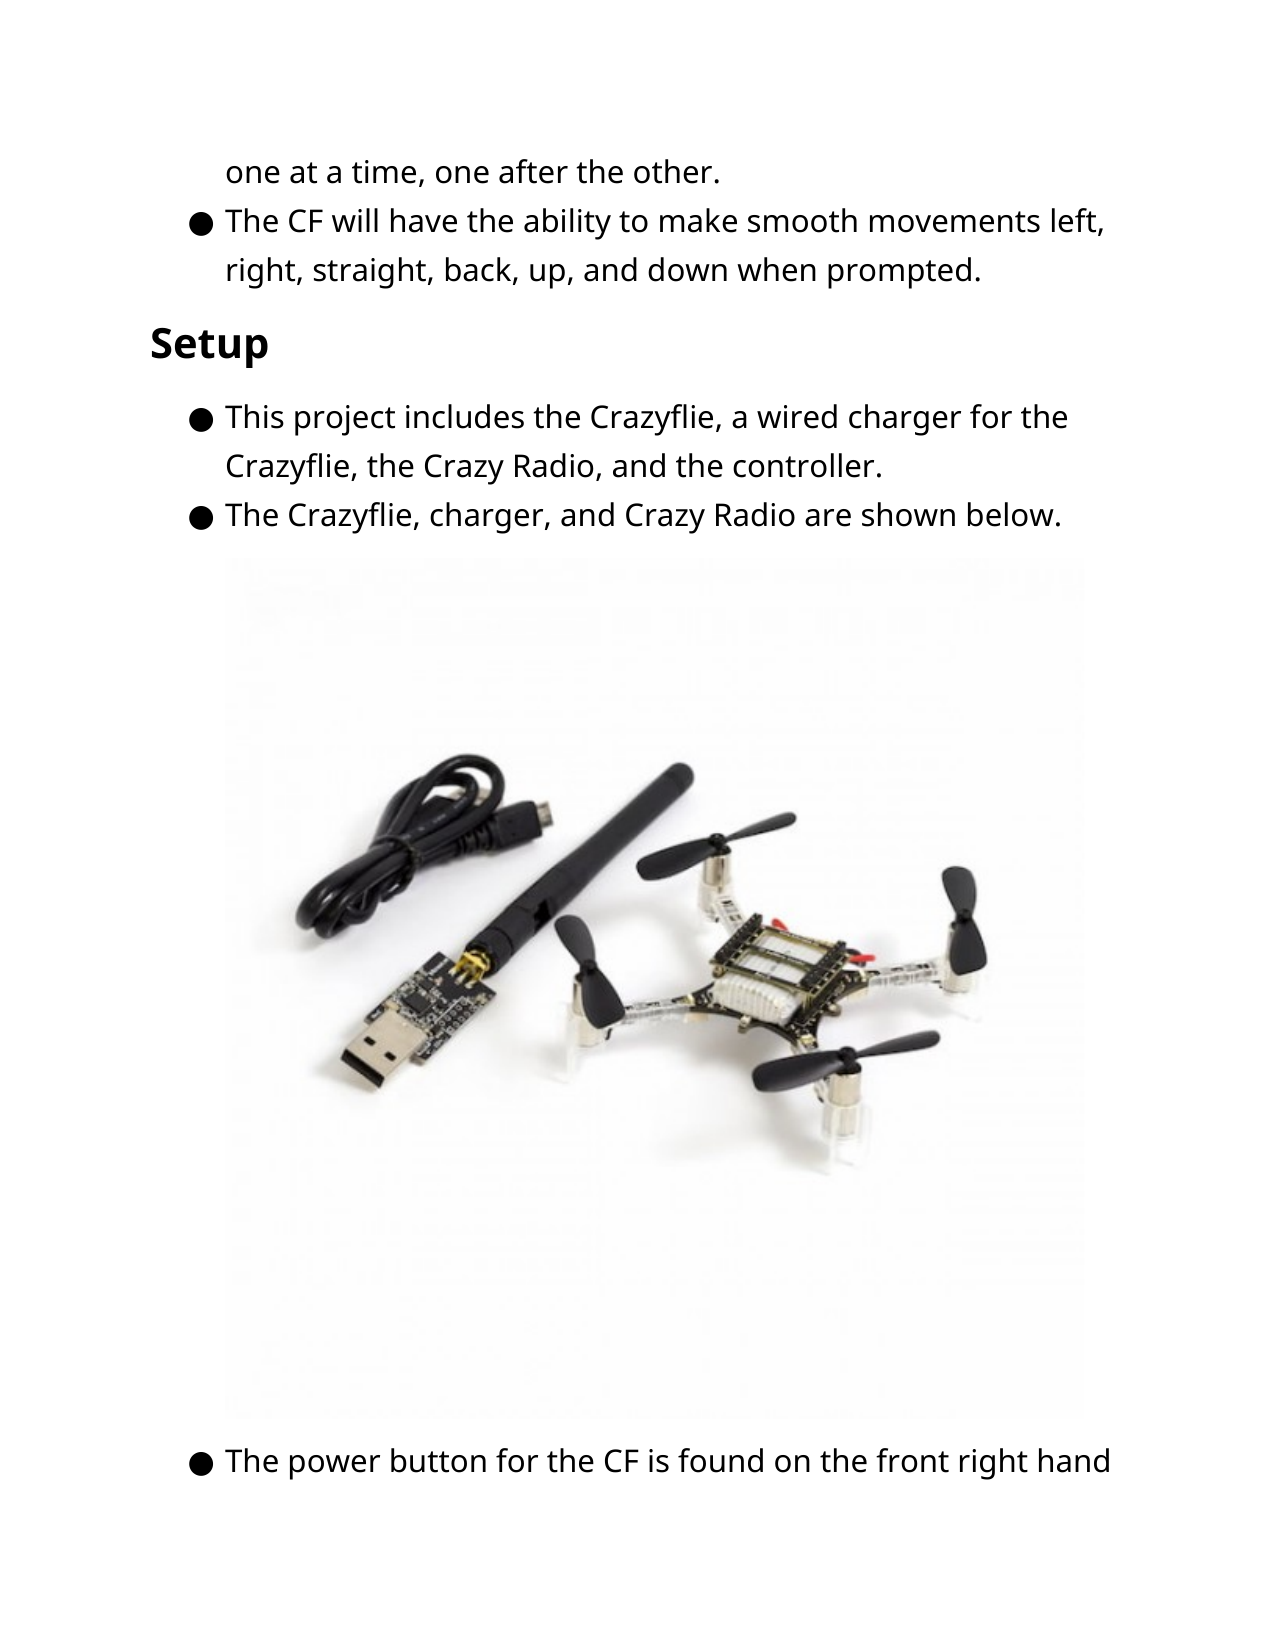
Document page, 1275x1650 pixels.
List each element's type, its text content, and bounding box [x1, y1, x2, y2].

list The power button for the CF is found on the front right hand [187, 1439, 1125, 1481]
picture [225, 558, 1085, 1419]
list one at a time, one after the other. [187, 150, 1125, 193]
text Setup [150, 313, 1125, 370]
list This project includes the Crazyflie, a wired charger for the Crazyflie, the Crazy Radio, and the controller. [187, 395, 1125, 487]
list The CF will have the ability to make smooth movements left, right, straight, back, up, and down when prompted. [187, 199, 1125, 291]
list The Crazyflie, charger, and Crazy Radio are shown below. [187, 493, 1125, 536]
